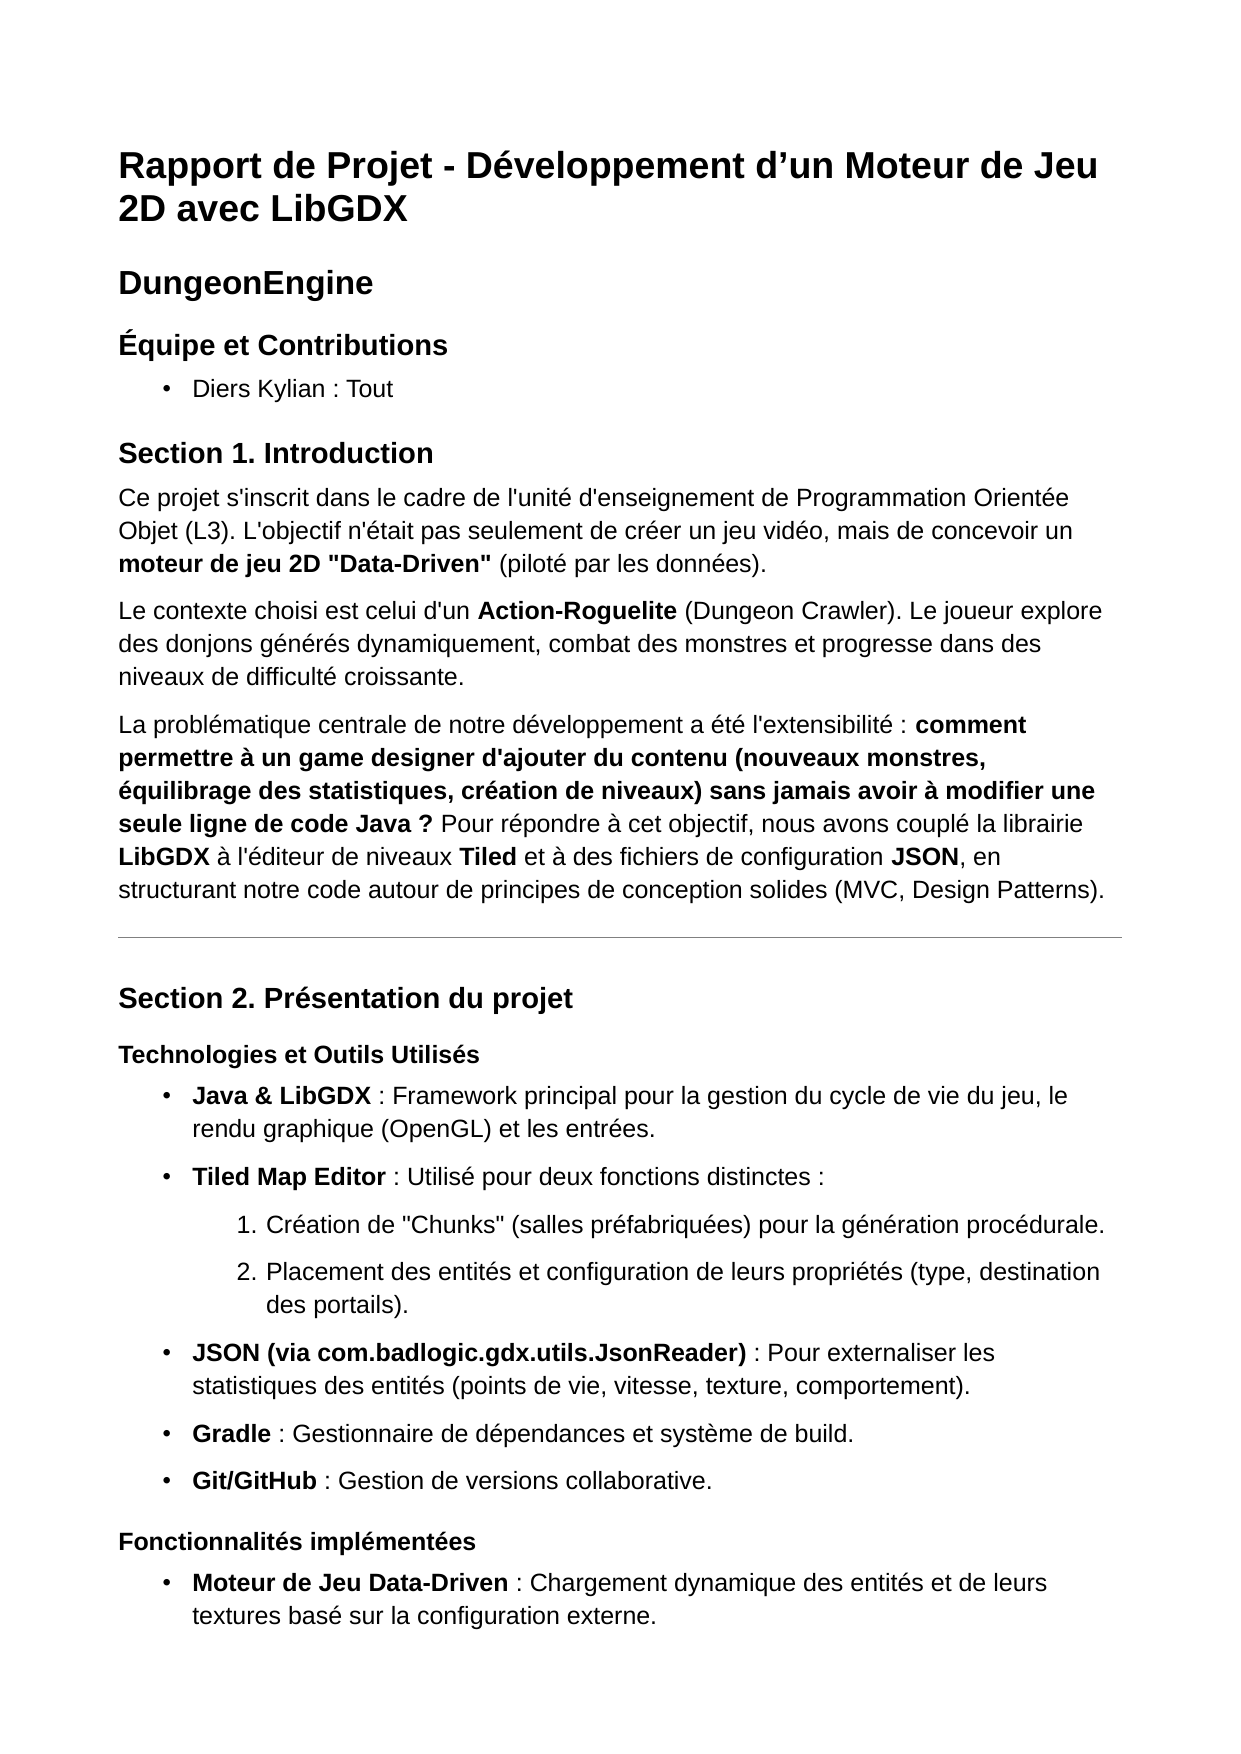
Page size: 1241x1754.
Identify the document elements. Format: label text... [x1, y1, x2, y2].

subtitle Section 2. Présentation du projet [118, 981, 1122, 1015]
list JSON (via com.badlogic.gdx.utils.JsonReader) : Pour externaliser les statistiques des entités (points de vie, vitesse, texture, comportement). [162, 1338, 1122, 1400]
list Moteur de Jeu Data-Driven : Chargement dynamique des entités et de leurs textures basé sur la configuration externe. [162, 1568, 1122, 1630]
list Placement des entités et configuration de leurs propriétés (type, destination des portails). [236, 1257, 1122, 1319]
list Java & LibGDX : Framework principal pour la gestion du cycle de vie du jeu, le rendu graphique (OpenGL) et les entrées. [162, 1081, 1122, 1143]
list Git/GitHub : Gestion de versions collaborative. [162, 1466, 1122, 1495]
list Création de "Chunks" (salles préfabriquées) pour la génération procédurale. [236, 1210, 1122, 1238]
text Ce projet s'inscrit dans le cadre de l'unité d'enseignement de Programmation Orientée Objet (L3). L'objectif n'était pas seulement de créer un jeu vidéo, mais de concevoir un moteur de jeu 2D "Data-Driven" (piloté par les données). [118, 483, 1122, 577]
subtitle Technologies et Outils Utilisés [118, 1040, 1122, 1069]
subtitle Fonctionnalités implémentées [118, 1527, 1122, 1555]
subtitle Rapport de Projet - Développement d’un Moteur de Jeu 2D avec LibGDX [118, 143, 1122, 229]
subtitle Équipe et Contributions [118, 328, 1122, 362]
list Tiled Map Editor : Utilisé pour deux fonctions distinctes : [162, 1162, 1122, 1191]
subtitle Section 1. Introduction [118, 437, 1122, 470]
text Le contexte choisi est celui d'un Action-Roguelite (Dungeon Crawler). Le joueur explore des donjons générés dynamiquement, combat des monstres et progresse dans des niveaux de difficulté croissante. [118, 596, 1122, 691]
subtitle DungeonEngine [118, 263, 1122, 301]
list Gradle : Gestionnaire de dépendances et système de build. [162, 1419, 1122, 1447]
text La problématique centrale de notre développement a été l'extensibilité : comment permettre à un game designer d'ajouter du contenu (nouveaux monstres, équilibrage des statistiques, création de niveaux) sans jamais avoir à modifier une seule ligne de code Java ? Pour répondre à cet objectif, nous avons couplé la librairie LibGDX à l'éditeur de niveaux Tiled et à des fichiers de configuration JSON, en structurant notre code autour de principes de conception solides (MVC, Design Patterns). [118, 710, 1122, 904]
list Diers Kylian : Tout [162, 374, 1122, 403]
